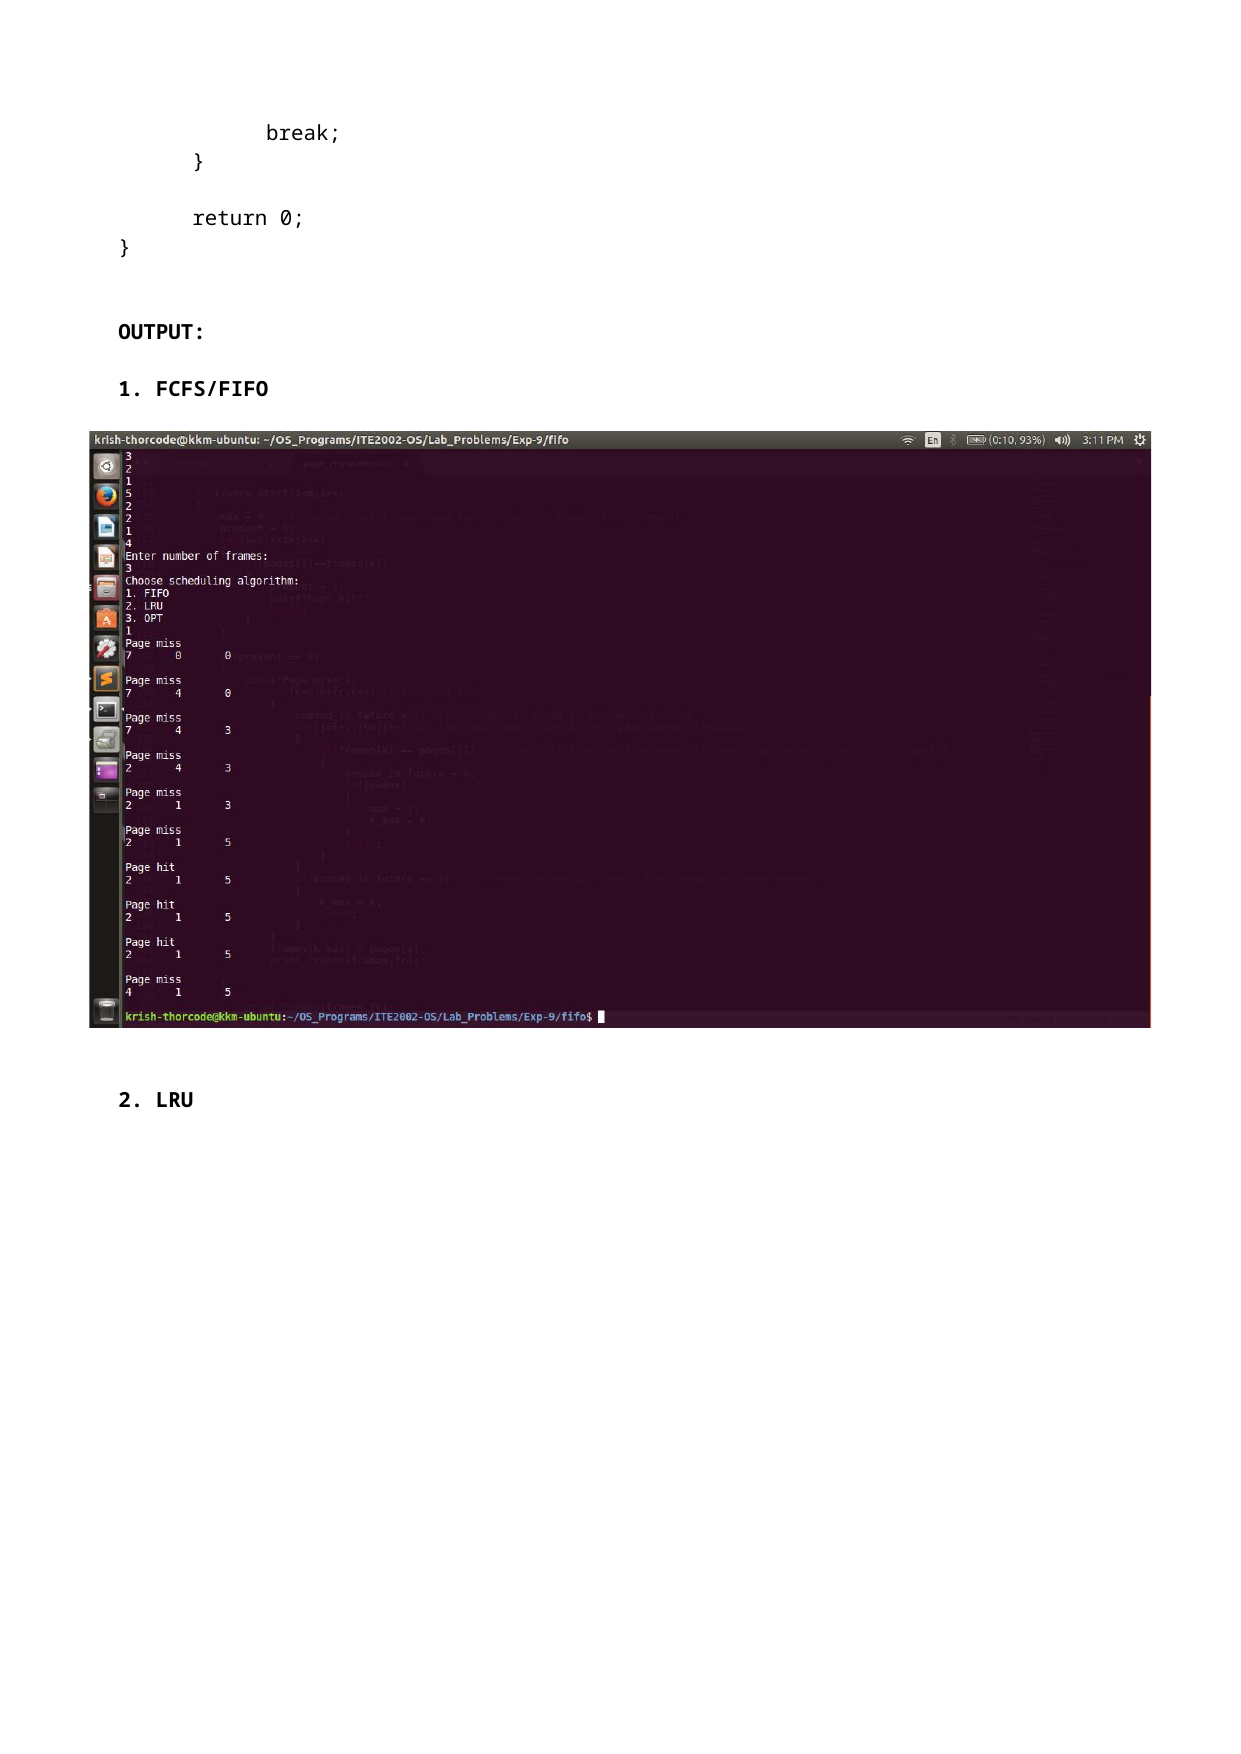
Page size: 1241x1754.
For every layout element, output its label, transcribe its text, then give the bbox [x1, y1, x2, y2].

text OUTPUT: [118, 317, 1122, 346]
text break; [118, 118, 1122, 147]
text 1. FCFS/FIFO [118, 374, 1122, 402]
text return 0; [118, 203, 1122, 232]
text 2. LRU [118, 1085, 1122, 1113]
text } [118, 147, 1122, 175]
picture [89, 431, 1152, 1028]
text } [118, 232, 1122, 260]
